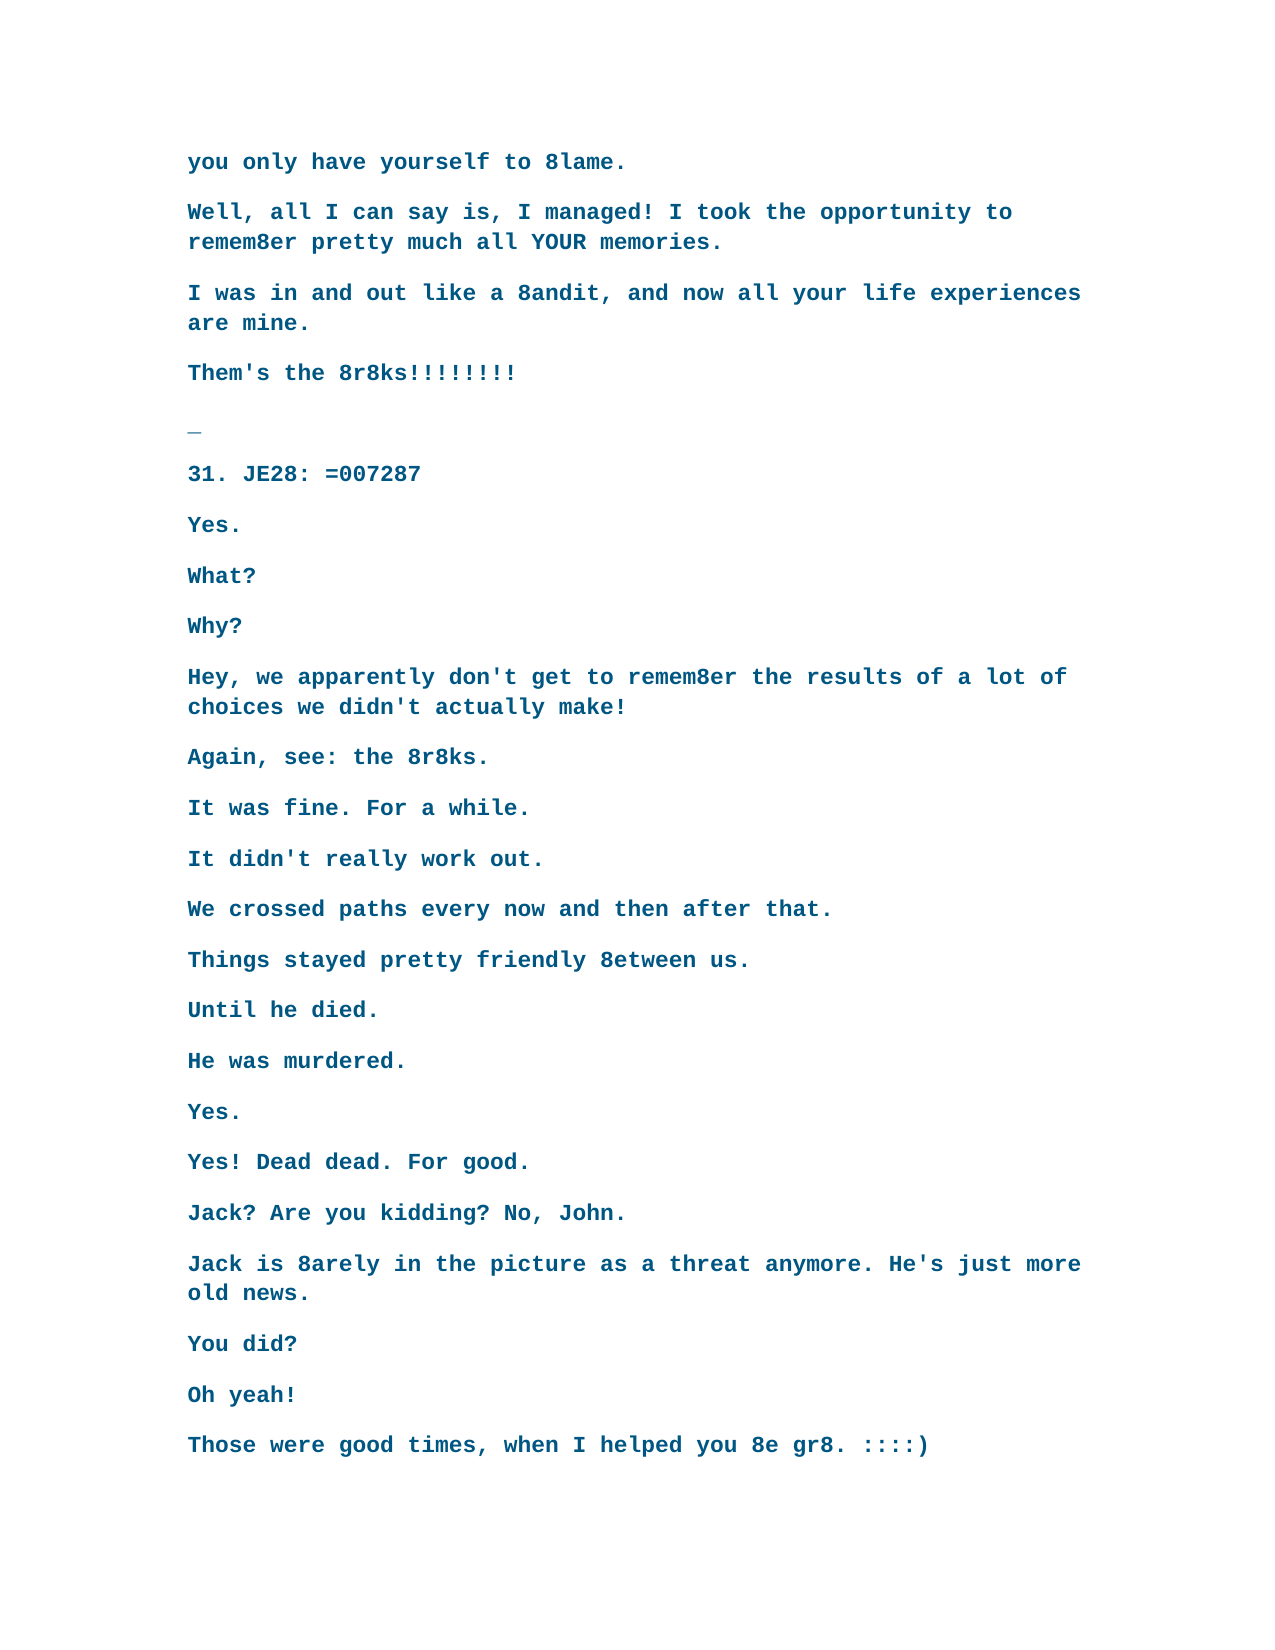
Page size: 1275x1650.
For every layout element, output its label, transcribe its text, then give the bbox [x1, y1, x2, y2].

text Again, see: the 8r8ks. [187, 746, 1087, 772]
text We crossed paths every now and then after that. [187, 897, 1087, 923]
text Yes. [187, 1100, 1087, 1126]
text I was in and out like a 8andit, and now all your life experiences are mine. [187, 281, 1087, 337]
text Why? [187, 614, 1087, 641]
text You did? [187, 1332, 1087, 1358]
text Well, all I can say is, I managed! I took the opportunity to remem8er pretty much all YOUR memories. [187, 201, 1087, 256]
text _ [187, 412, 1087, 438]
text Oh yeah! [187, 1383, 1087, 1409]
text Yes! Dead dead. For good. [187, 1151, 1087, 1177]
text Them's the 8r8ks!!!!!!!! [187, 361, 1087, 387]
text 31. JE28: =007287 [187, 463, 1087, 489]
text He was murdered. [187, 1049, 1087, 1075]
text Jack is 8arely in the picture as a threat anymore. He's just more old news. [187, 1252, 1087, 1308]
text What? [187, 564, 1087, 590]
text It was fine. For a while. [187, 796, 1087, 822]
text Hey, we apparently don't get to remem8er the results of a lot of choices we didn't actually make! [187, 665, 1087, 721]
text Yes. [187, 513, 1087, 539]
text Jack? Are you kidding? No, John. [187, 1201, 1087, 1227]
text Until he died. [187, 999, 1087, 1025]
text It didn't really work out. [187, 847, 1087, 873]
text you only have yourself to 8lame. [187, 150, 1087, 176]
text Things stayed pretty friendly 8etween us. [187, 948, 1087, 974]
text Those were good times, when I helped you 8e gr8. ::::) [187, 1433, 1087, 1459]
